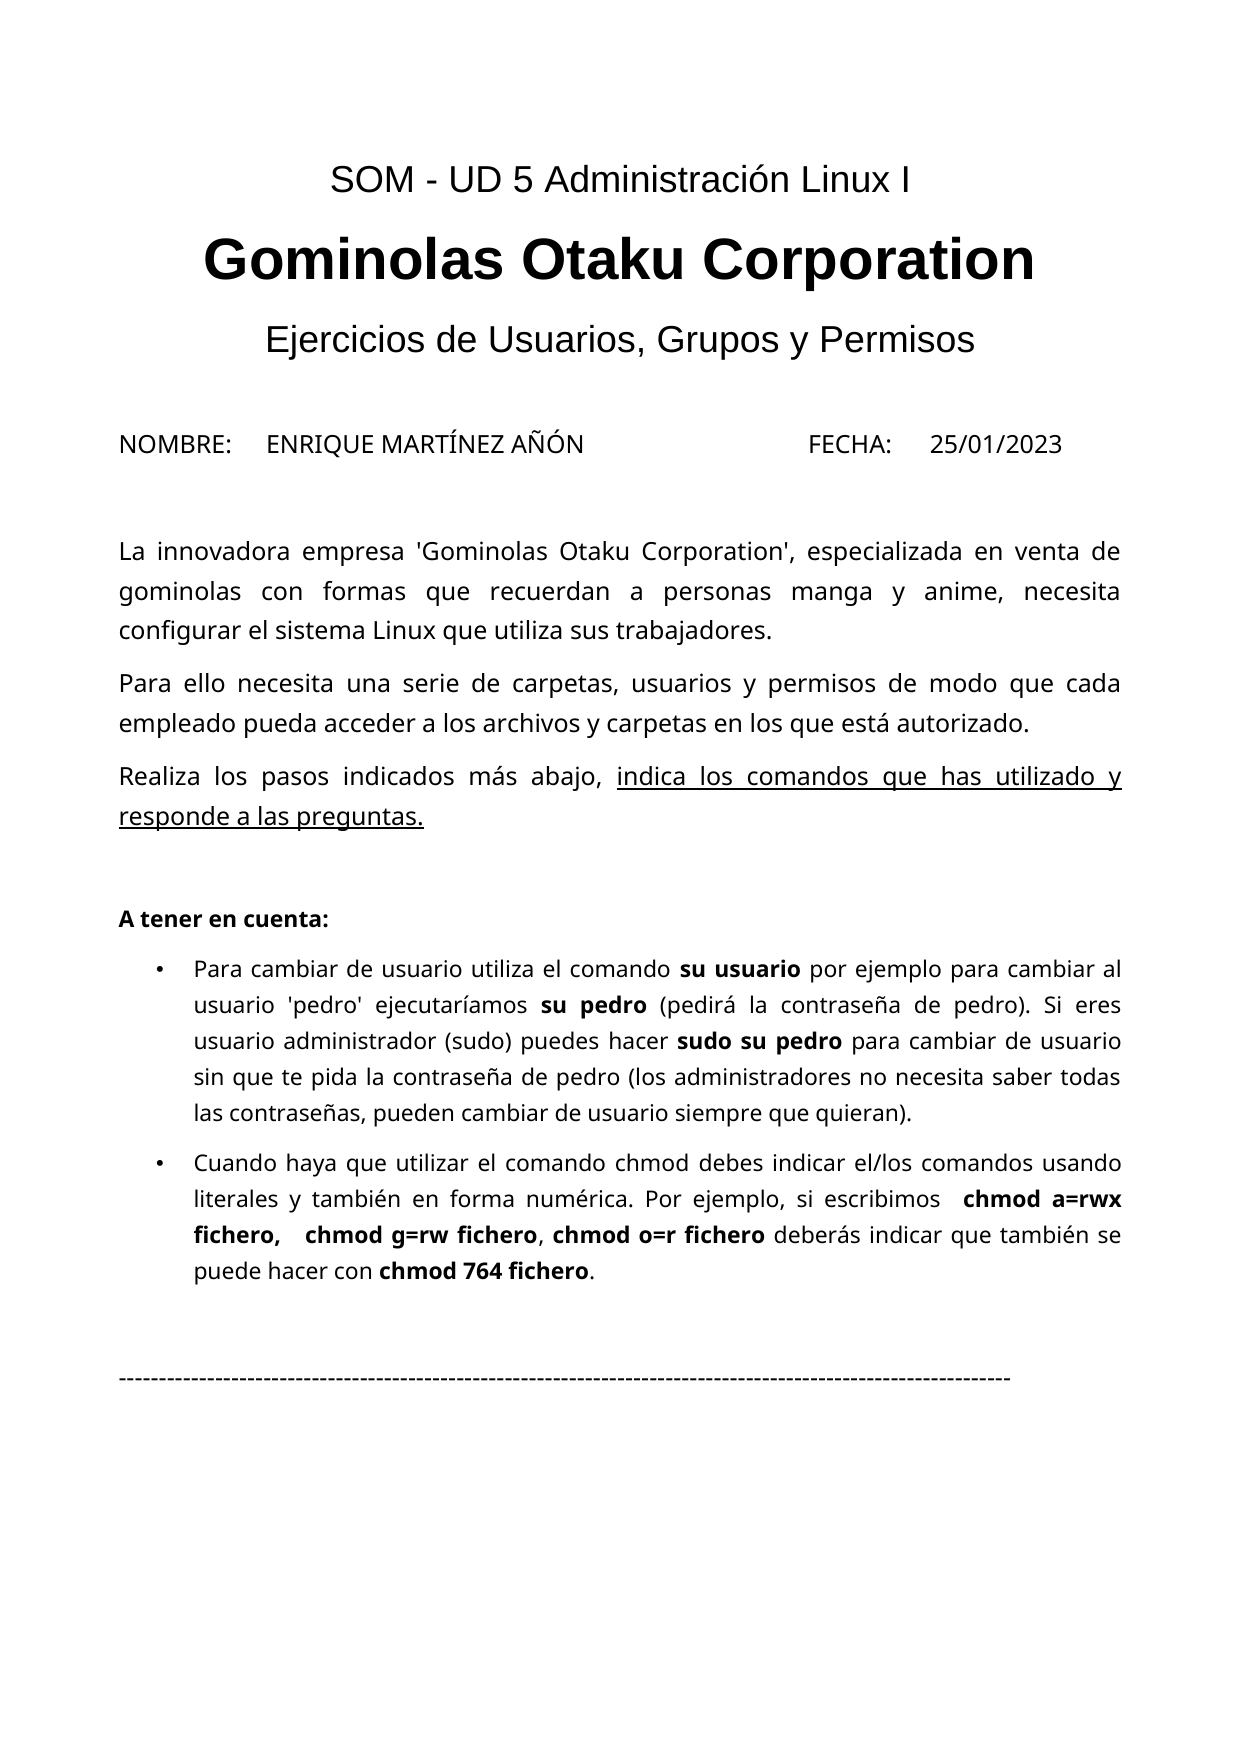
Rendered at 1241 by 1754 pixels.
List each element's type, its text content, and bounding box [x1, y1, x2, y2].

text Realiza los pasos indicados más abajo, indica los comandos que has utilizado y responde a las preguntas. [118, 759, 1122, 832]
list Para cambiar de usuario utiliza el comando su usuario por ejemplo para cambiar al usuario 'pedro' ejecutaríamos su pedro (pedirá la contraseña de pedro). Si eres usuario administrador (sudo) puedes hacer sudo su pedro para cambiar de usuario sin que te pida la contraseña de pedro (los administradores no necesita saber todas las contraseñas, pueden cambiar de usuario siempre que quieran). [156, 953, 1122, 1128]
text NOMBRE: ENRIQUE MARTÍNEZ AÑÓN FECHA: 25/01/2023 [118, 427, 1122, 461]
subtitle SOM - UD 5 Administración Linux I [118, 157, 1122, 200]
text Para ello necesita una serie de carpetas, usuarios y permisos de modo que cada empleado pueda acceder a los archivos y carpetas en los que está autorizado. [118, 666, 1122, 739]
title Gominolas Otaku Corporation [118, 225, 1122, 292]
text La innovadora empresa 'Gominolas Otaku Corporation', especializada en venta de gominolas con formas que recuerdan a personas manga y anime, necesita configurar el sistema Linux que utiliza sus trabajadores. [118, 534, 1122, 646]
title Ejercicios de Usuarios, Grupos y Permisos [118, 317, 1122, 360]
list Cuando haya que utilizar el comando chmod debes indicar el/los comandos usando literales y también en forma numérica. Por ejemplo, si escribimos chmod a=rwx fichero, chmod g=rw fichero, chmod o=r fichero deberás indicar que también se puede hacer con chmod 764 fichero. [156, 1147, 1122, 1286]
text A tener en cuenta: [118, 902, 1122, 934]
text --------------------------------------------------------------------------------------------------------------- [118, 1359, 1122, 1393]
